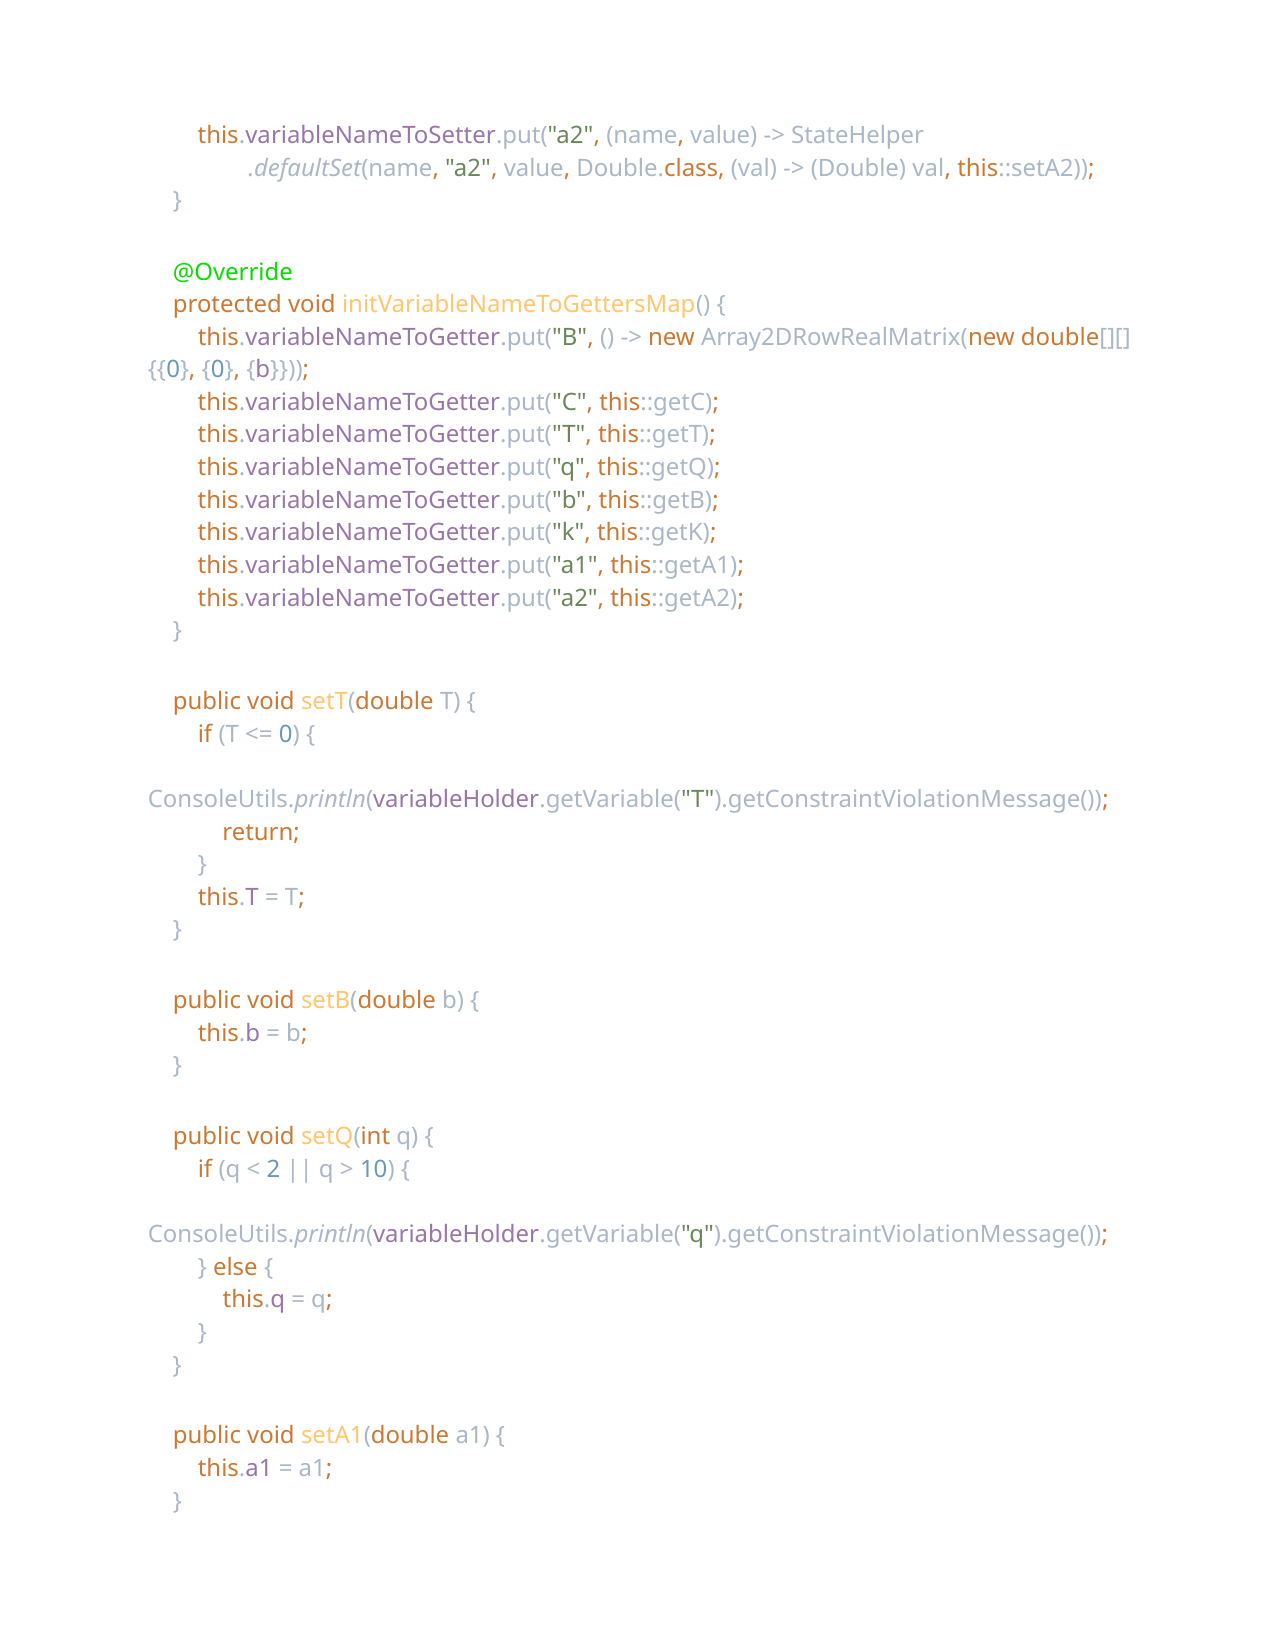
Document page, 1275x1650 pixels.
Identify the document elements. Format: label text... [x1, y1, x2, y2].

text this.variableNameToSetter.put("a2", (name, value) -> StateHelper .defaultSet(name, "a2", value, Double.class, (val) -> (Double) val, this::setA2)); } @Override protected void initVariableNameToGettersMap() { this.variableNameToGetter.put("B", () -> new Array2DRowRealMatrix(new double[][]{{0}, {0}, {b}})); this.variableNameToGetter.put("C", this::getC); this.variableNameToGetter.put("T", this::getT); this.variableNameToGetter.put("q", this::getQ); this.variableNameToGetter.put("b", this::getB); this.variableNameToGetter.put("k", this::getK); this.variableNameToGetter.put("a1", this::getA1); this.variableNameToGetter.put("a2", this::getA2); } public void setT(double T) { if (T <= 0) { ConsoleUtils.println(variableHolder.getVariable("T").getConstraintViolationMessage()); return; } this.T = T; } public void setB(double b) { this.b = b; } public void setQ(int q) { if (q < 2 || q > 10) { ConsoleUtils.println(variableHolder.getVariable("q").getConstraintViolationMessage()); } else { this.q = q; } } public void setA1(double a1) { this.a1 = a1; } [148, 118, 1157, 1516]
